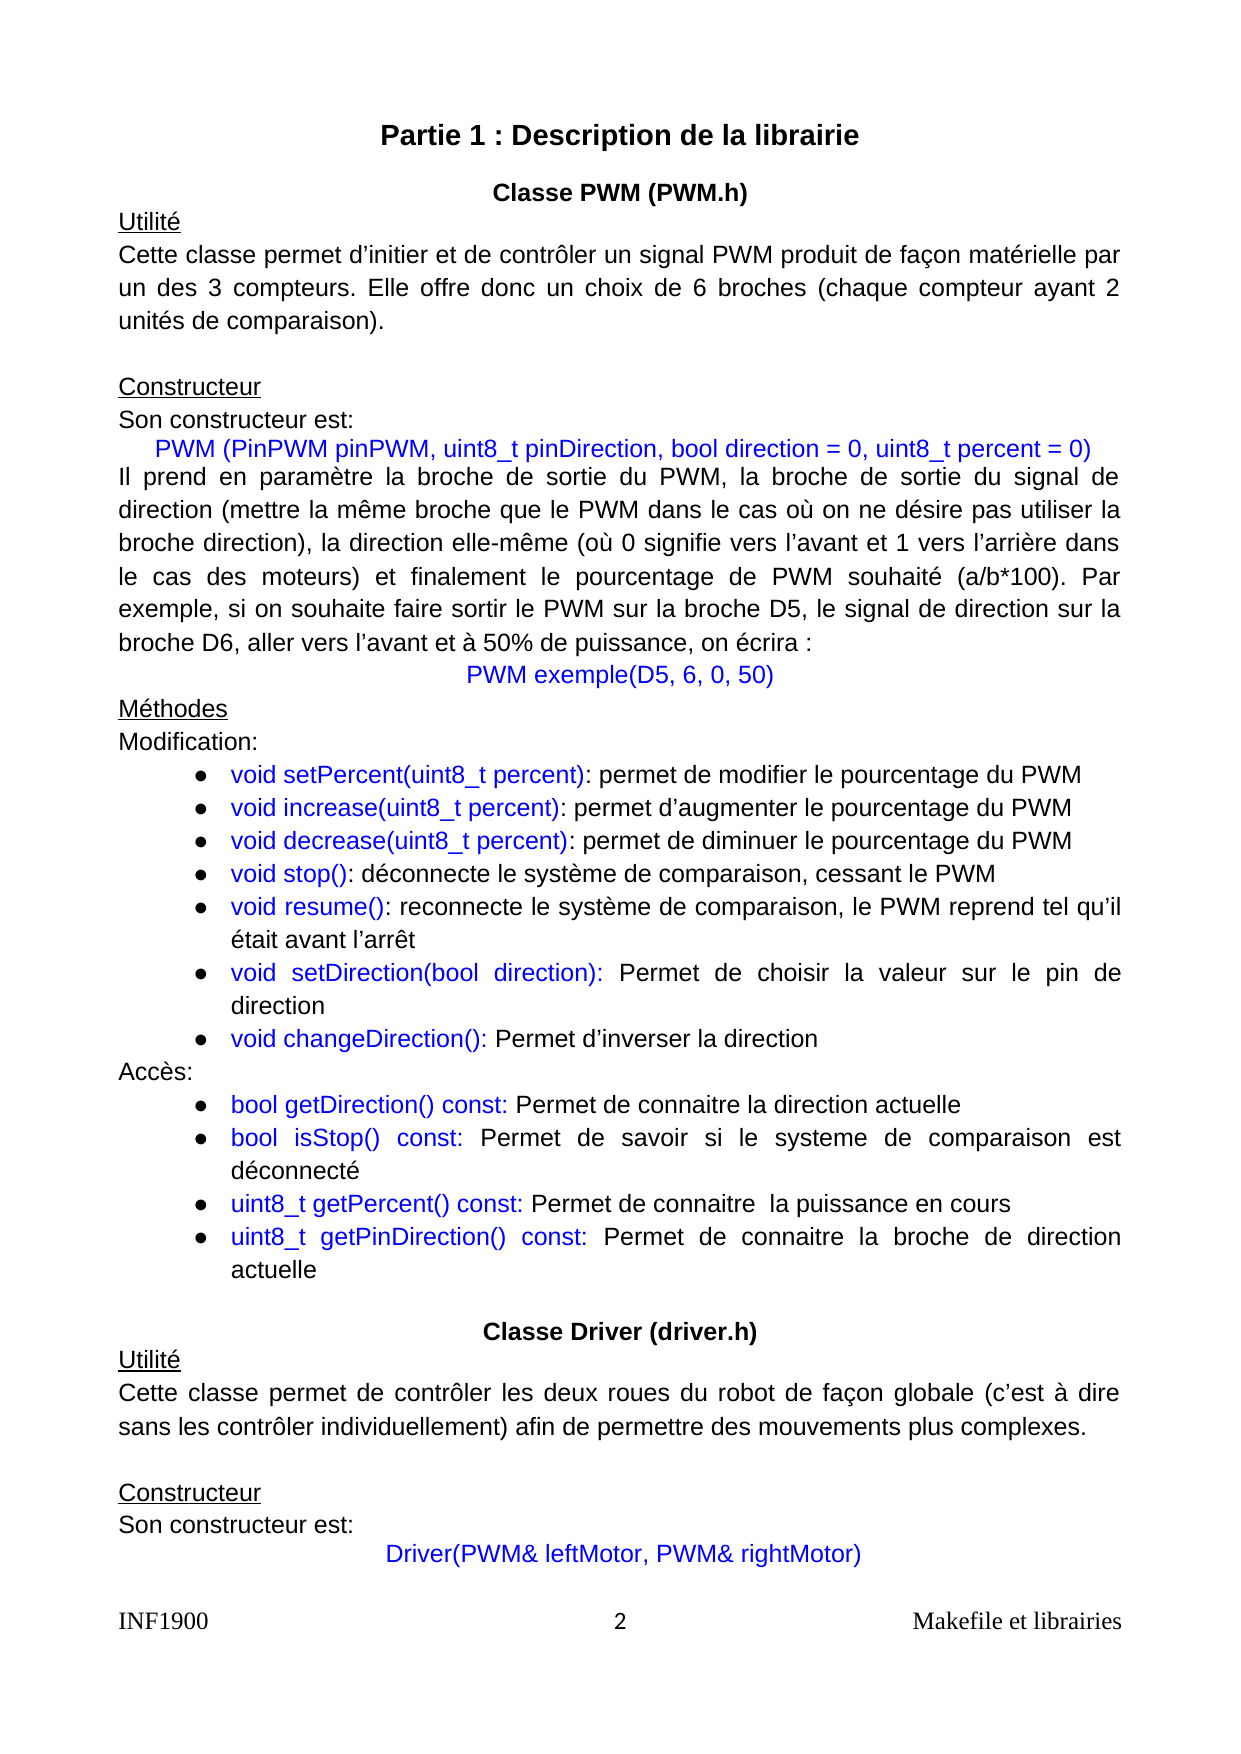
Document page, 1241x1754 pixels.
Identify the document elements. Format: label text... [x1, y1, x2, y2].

text Utilité [118, 1345, 1122, 1374]
text Modification: [118, 727, 1122, 755]
text Son constructeur est: [118, 405, 1122, 434]
text Cette classe permet d’initier et de contrôler un signal PWM produit de façon matérielle par un des 3 compteurs. Elle offre donc un choix de 6 broches (chaque compteur ayant 2 unités de comparaison). [118, 240, 1122, 334]
text Utilité [118, 207, 1122, 236]
text ● uint8_t getPercent() const: Permet de connaitre la puissance en cours [193, 1189, 1122, 1218]
text ● void setPercent(uint8_t percent): permet de modifier le pourcentage du PWM [193, 759, 1122, 788]
text ● bool isStop() const: Permet de savoir si le systeme de comparaison est déconnecté [193, 1123, 1122, 1184]
text Accès: [118, 1057, 1122, 1086]
text ● void setDirection(bool direction): Permet de choisir la valeur sur le pin de direction [193, 958, 1122, 1019]
text ● void resume(): reconnecte le système de comparaison, le PWM reprend tel qu’il était avant l’arrêt [193, 892, 1122, 953]
text ● void stop(): déconnecte le système de comparaison, cessant le PWM [193, 859, 1122, 887]
text ● void decrease(uint8_t percent): permet de diminuer le pourcentage du PWM [193, 826, 1122, 854]
text Constructeur [118, 1477, 1122, 1506]
text ● bool getDirection() const: Permet de connaitre la direction actuelle [193, 1090, 1122, 1118]
text ● void changeDirection(): Permet d’inverser la direction [193, 1024, 1122, 1052]
text Constructeur [118, 372, 1122, 401]
text Classe PWM (PWM.h) [118, 178, 1122, 207]
text Classe Driver (driver.h) [118, 1317, 1122, 1345]
text PWM (PinPWM pinPWM, uint8_t pinDirection, bool direction = 0, uint8_t percent = 0) [118, 434, 1122, 462]
text Cette classe permet de contrôler les deux roues du robot de façon globale (c’est à dire sans les contrôler individuellement) afin de permettre des mouvements plus complexes. [118, 1378, 1122, 1440]
text Partie 1 : Description de la librairie [118, 118, 1122, 152]
text Driver(PWM& leftMotor, PWM& rightMotor) [118, 1539, 1122, 1568]
text Il prend en paramètre la broche de sortie du PWM, la broche de sortie du signal de direction (mettre la même broche que le PWM dans le cas où on ne désire pas utiliser la broche direction), la direction elle-même (où 0 signifie vers l’avant et 1 vers l’arrière dans le cas des moteurs) et finalement le pourcentage de PWM souhaité (a/b*100). Par exemple, si on souhaite faire sortir le PWM sur la broche D5, le signal de direction sur la broche D6, aller vers l’avant et à 50% de puissance, on écrira : [118, 462, 1122, 656]
text ● void increase(uint8_t percent): permet d’augmenter le pourcentage du PWM [193, 793, 1122, 821]
text PWM exemple(D5, 6, 0, 50) [118, 661, 1122, 689]
text Son constructeur est: [118, 1511, 1122, 1539]
text Méthodes [118, 693, 1122, 722]
text ● uint8_t getPinDirection() const: Permet de connaitre la broche de direction actuelle [193, 1222, 1122, 1284]
